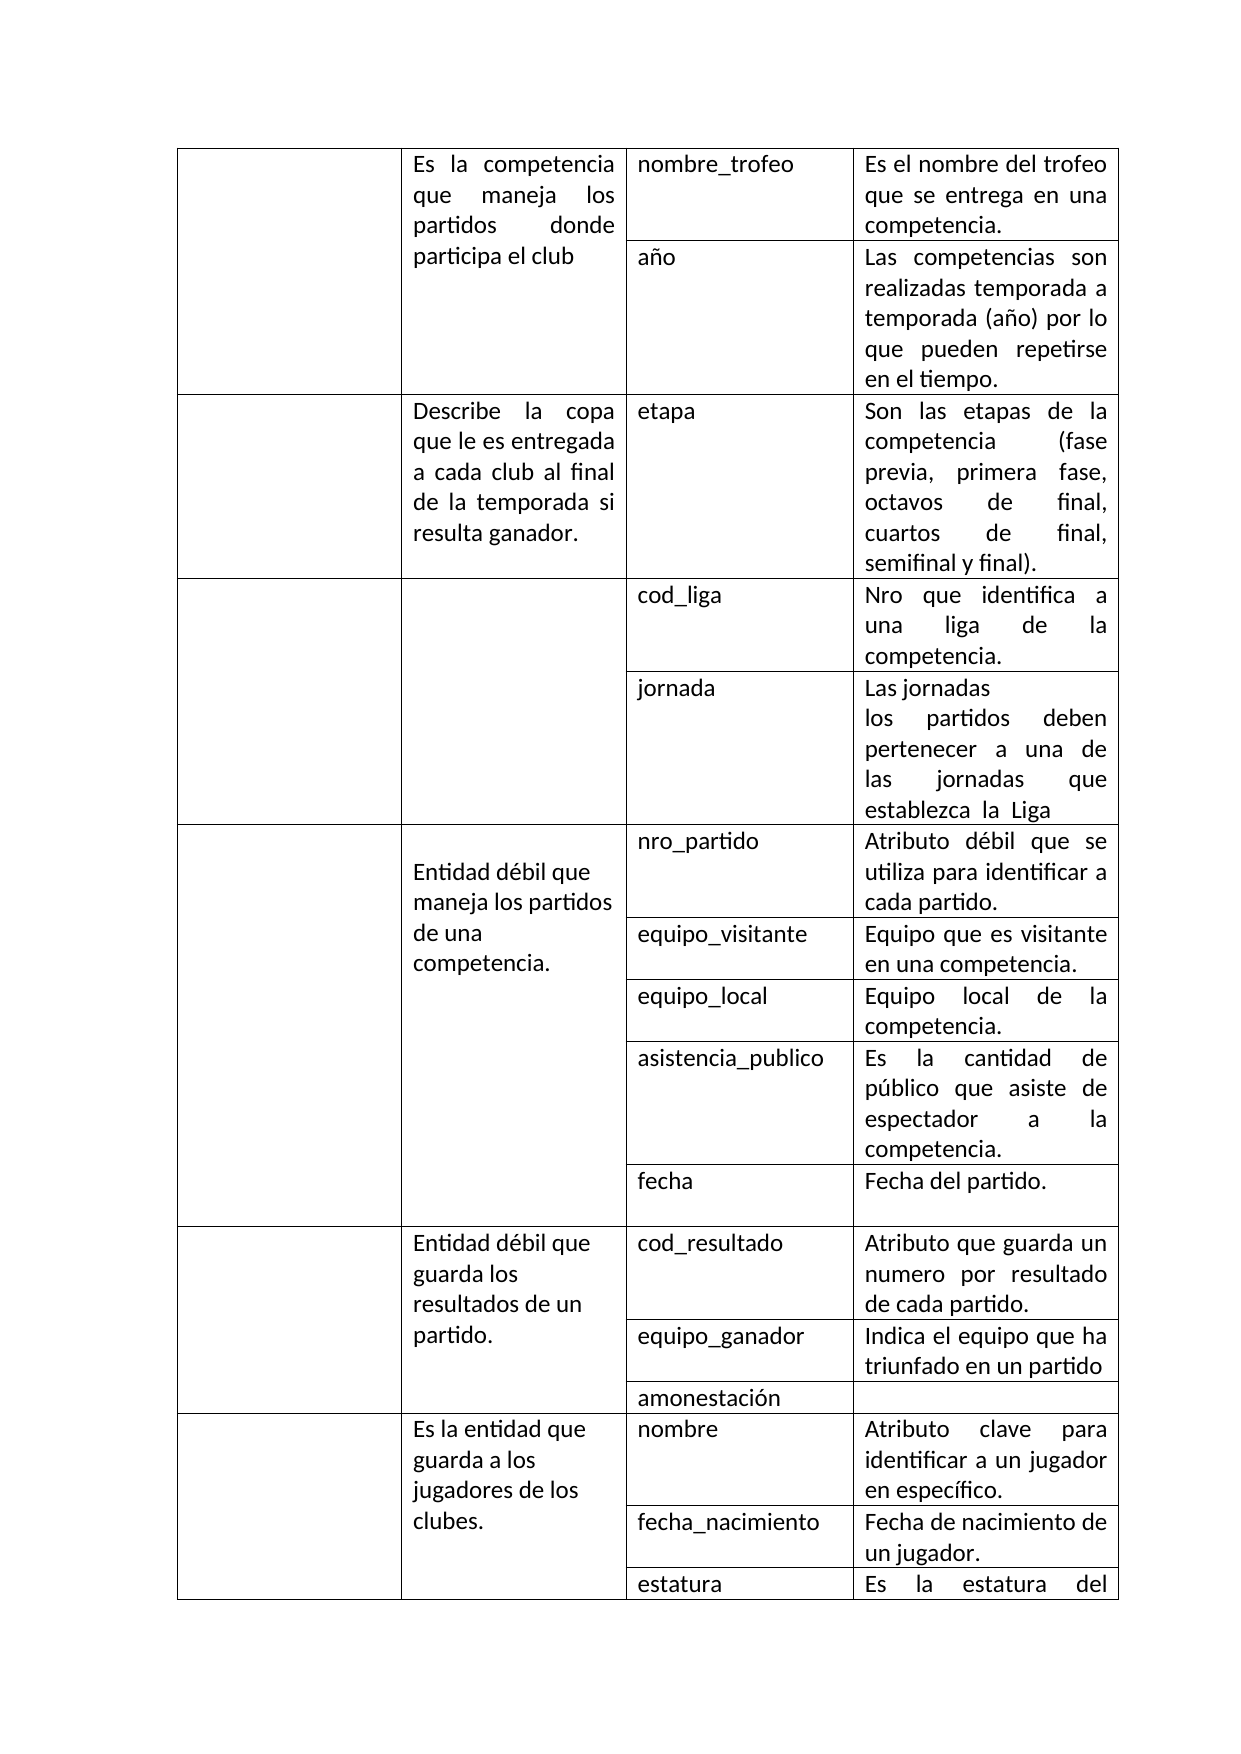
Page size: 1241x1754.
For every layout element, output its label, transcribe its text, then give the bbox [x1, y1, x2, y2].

table_cell Competencia [178, 149, 401, 394]
table_cell etapa [627, 395, 853, 578]
table_cell Atributo débil que se utiliza para identificar a cada partido. [854, 825, 1118, 917]
table_cell Liga [178, 579, 401, 824]
table_cell Describe la copa que le es entregada a cada club al final de la temporada si resulta ganador. [402, 395, 626, 578]
table_cell fecha [627, 1165, 853, 1226]
table_cell Es la estatura del [854, 1568, 1118, 1599]
table_cell amonestación [627, 1382, 853, 1412]
table_cell [402, 579, 626, 824]
table_cell Resultado [178, 1227, 401, 1412]
table_cell Atributo que guarda un numero por resultado de cada partido. [854, 1227, 1118, 1319]
table_cell Atributo clave para identificar a un jugador en específico. [854, 1414, 1118, 1505]
table_cell Es la competencia que maneja los partidos donde participa el club [402, 149, 626, 394]
table_cell equipo_visitante [627, 918, 853, 979]
table_cell Entidad débil que guarda los resultados de un partido. [402, 1227, 626, 1412]
table_cell Son las etapas de la competencia (fase previa, primera fase, octavos de final, cuartos de final, semifinal y final). [854, 395, 1118, 578]
table_cell Las jornadas los partidos deben pertenecer a una de las jornadas que establezca la Liga [854, 672, 1118, 824]
table_cell Las competencias son realizadas temporada a temporada (año) por lo que pueden repetirse en el tiempo. [854, 241, 1118, 394]
table_cell cod_resultado [627, 1227, 853, 1319]
table_cell Fecha del partido. [854, 1165, 1118, 1226]
table_cell estatura [627, 1568, 853, 1599]
table_cell Jugador [178, 1414, 401, 1599]
table_cell [854, 1382, 1118, 1412]
table_cell Es la cantidad de público que asiste de espectador a la competencia. [854, 1042, 1118, 1164]
table_cell nombre_trofeo [627, 149, 853, 240]
table_cell jornada [627, 672, 853, 824]
table_cell Partido [178, 825, 401, 1226]
table_cell Fecha de nacimiento de un jugador. [854, 1506, 1118, 1567]
table_cell Es el nombre del trofeo que se entrega en una competencia. [854, 149, 1118, 240]
table_cell Copa [178, 395, 401, 578]
table_cell Indica el equipo que ha triunfado en un partido [854, 1320, 1118, 1381]
table_cell cod_liga [627, 579, 853, 671]
table_cell nro_partido [627, 825, 853, 917]
table_cell Nro que identifica a una liga de la competencia. [854, 579, 1118, 671]
table_cell asistencia_publico [627, 1042, 853, 1164]
table_cell Es la entidad que guarda a los jugadores de los clubes. [402, 1414, 626, 1599]
table_cell nombre [627, 1414, 853, 1505]
table_cell Entidad débil que maneja los partidos de una competencia. [402, 825, 626, 1226]
table_cell equipo_ganador [627, 1320, 853, 1381]
table_cell año [627, 241, 853, 394]
table_cell Equipo local de la competencia. [854, 980, 1118, 1041]
table_cell Equipo que es visitante en una competencia. [854, 918, 1118, 979]
table_cell fecha_nacimiento [627, 1506, 853, 1567]
table_cell equipo_local [627, 980, 853, 1041]
